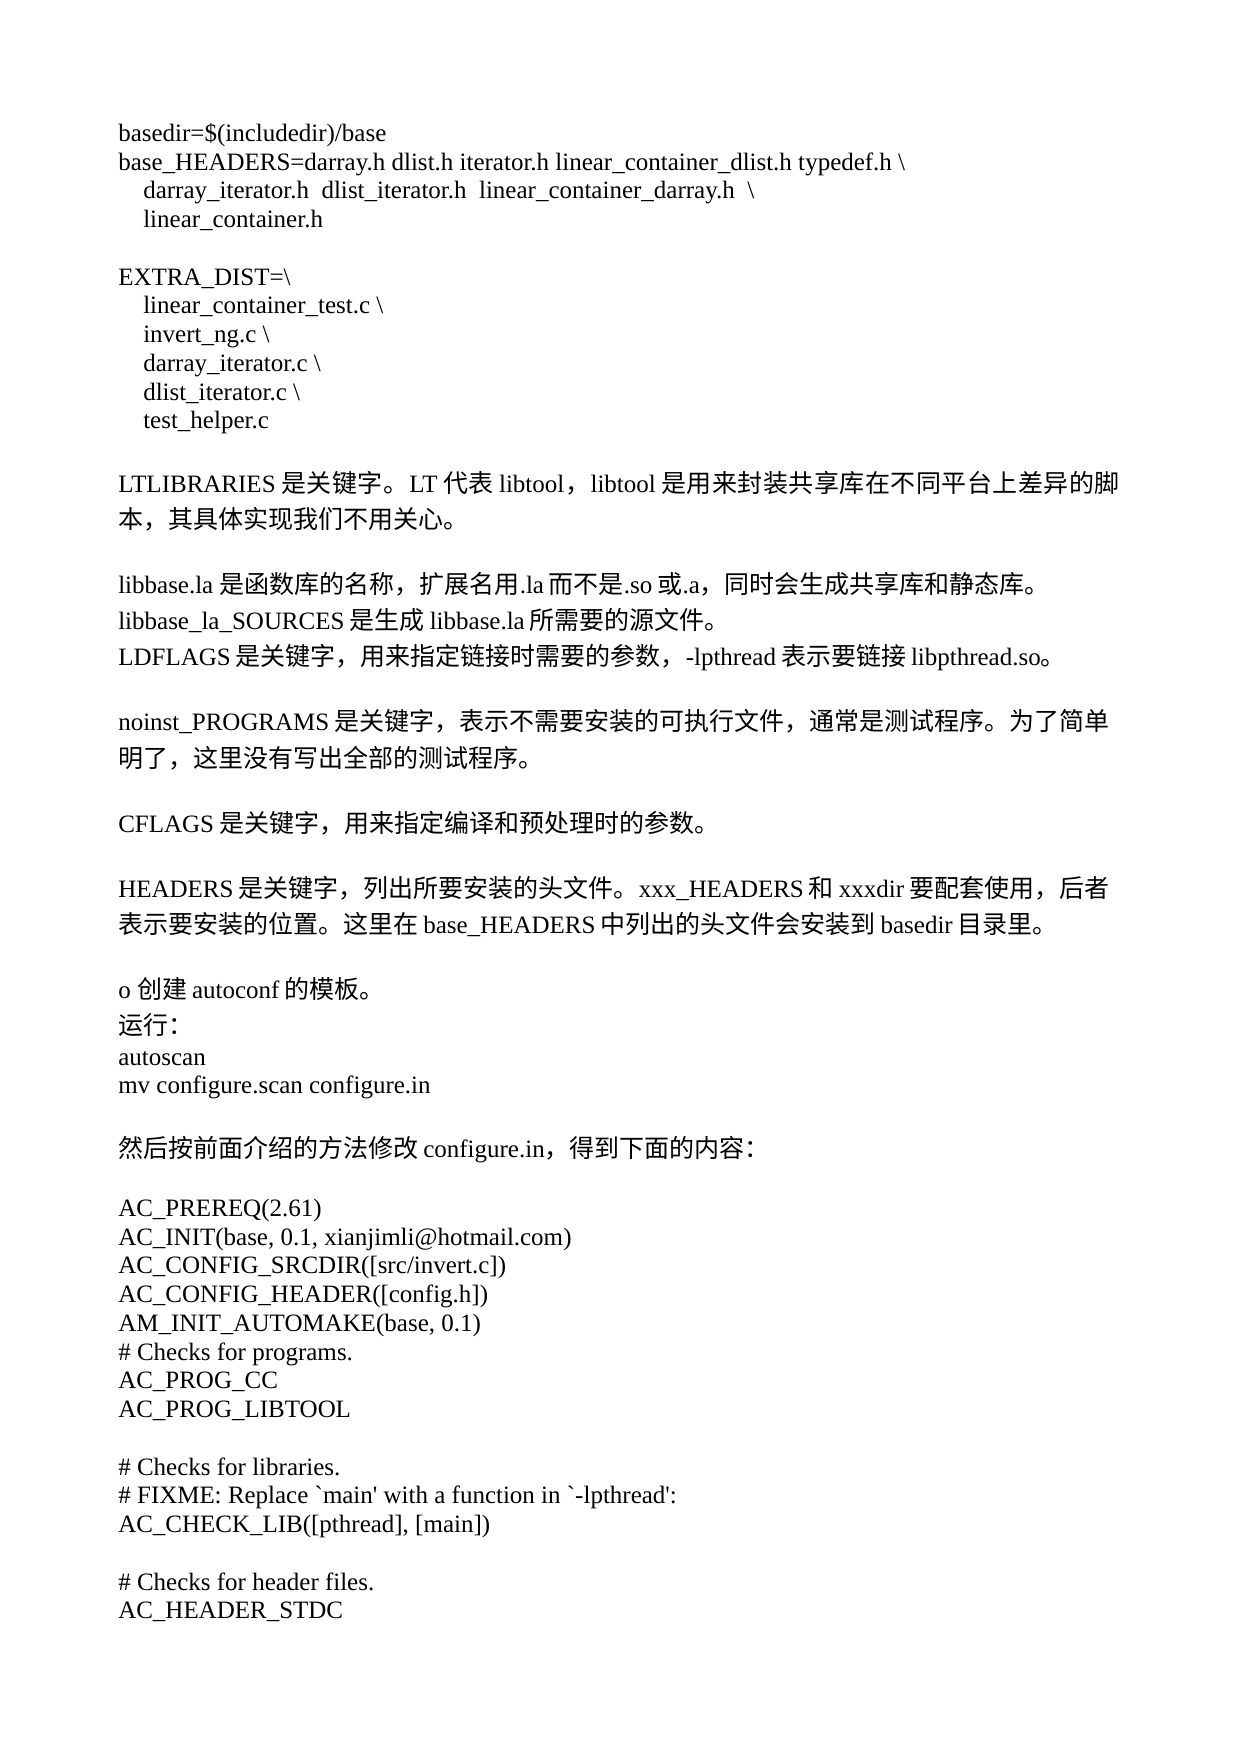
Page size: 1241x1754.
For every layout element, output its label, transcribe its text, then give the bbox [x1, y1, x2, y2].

text linear_container.h [118, 204, 1122, 233]
text # Checks for header files. [118, 1567, 1122, 1596]
text dlist_iterator.c \ [118, 377, 1122, 406]
text AC_CONFIG_HEADER([config.h]) [118, 1279, 1122, 1308]
text 然后按前面介绍的方法修改configure.in，得到下面的内容： [118, 1128, 1122, 1164]
text AC_CONFIG_SRCDIR([src/invert.c]) [118, 1251, 1122, 1279]
text autoscan [118, 1042, 1122, 1071]
text # Checks for programs. [118, 1337, 1122, 1366]
text 运行： [118, 1006, 1122, 1042]
text AC_CHECK_LIB([pthread], [main]) [118, 1509, 1122, 1538]
text HEADERS是关键字，列出所要安装的头文件。xxx_HEADERS和xxxdir要配套使用，后者表示要安装的位置。这里在base_HEADERS中列出的头文件会安装到basedir目录里。 [118, 868, 1122, 941]
text AC_INIT(base, 0.1, xianjimli@hotmail.com) [118, 1222, 1122, 1251]
text # Checks for libraries. [118, 1452, 1122, 1481]
text EXTRA_DIST=\ [118, 262, 1122, 291]
text mv configure.scan configure.in [118, 1071, 1122, 1099]
text AC_PREREQ(2.61) [118, 1193, 1122, 1222]
text linear_container_test.c \ [118, 291, 1122, 319]
text libbase.la 是函数库的名称，扩展名用.la而不是.so或.a，同时会生成共享库和静态库。libbase_la_SOURCES是生成libbase.la所需要的源文件。 [118, 564, 1122, 637]
text o 创建autoconf的模板。 [118, 969, 1122, 1006]
text invert_ng.c \ [118, 319, 1122, 348]
text darray_iterator.c \ [118, 348, 1122, 377]
text AM_INIT_AUTOMAKE(base, 0.1) [118, 1308, 1122, 1337]
text AC_PROG_LIBTOOL [118, 1394, 1122, 1423]
text test_helper.c [118, 406, 1122, 434]
text AC_HEADER_STDC [118, 1596, 1122, 1624]
text darray_iterator.h dlist_iterator.h linear_container_darray.h \ [118, 176, 1122, 204]
text LTLIBRARIES是关键字。LT代表libtool，libtool是用来封装共享库在不同平台上差异的脚本，其具体实现我们不用关心。 [118, 463, 1122, 536]
text AC_PROG_CC [118, 1366, 1122, 1394]
text base_HEADERS=darray.h dlist.h iterator.h linear_container_dlist.h typedef.h \ [118, 147, 1122, 176]
text LDFLAGS是关键字，用来指定链接时需要的参数，-lpthread表示要链接libpthread.so。 [118, 637, 1122, 673]
text # FIXME: Replace `main' with a function in `-lpthread': [118, 1481, 1122, 1509]
text noinst_PROGRAMS是关键字，表示不需要安装的可执行文件，通常是测试程序。为了简单明了，这里没有写出全部的测试程序。 [118, 702, 1122, 774]
text CFLAGS是关键字，用来指定编译和预处理时的参数。 [118, 803, 1122, 839]
text basedir=$(includedir)/base [118, 118, 1122, 147]
